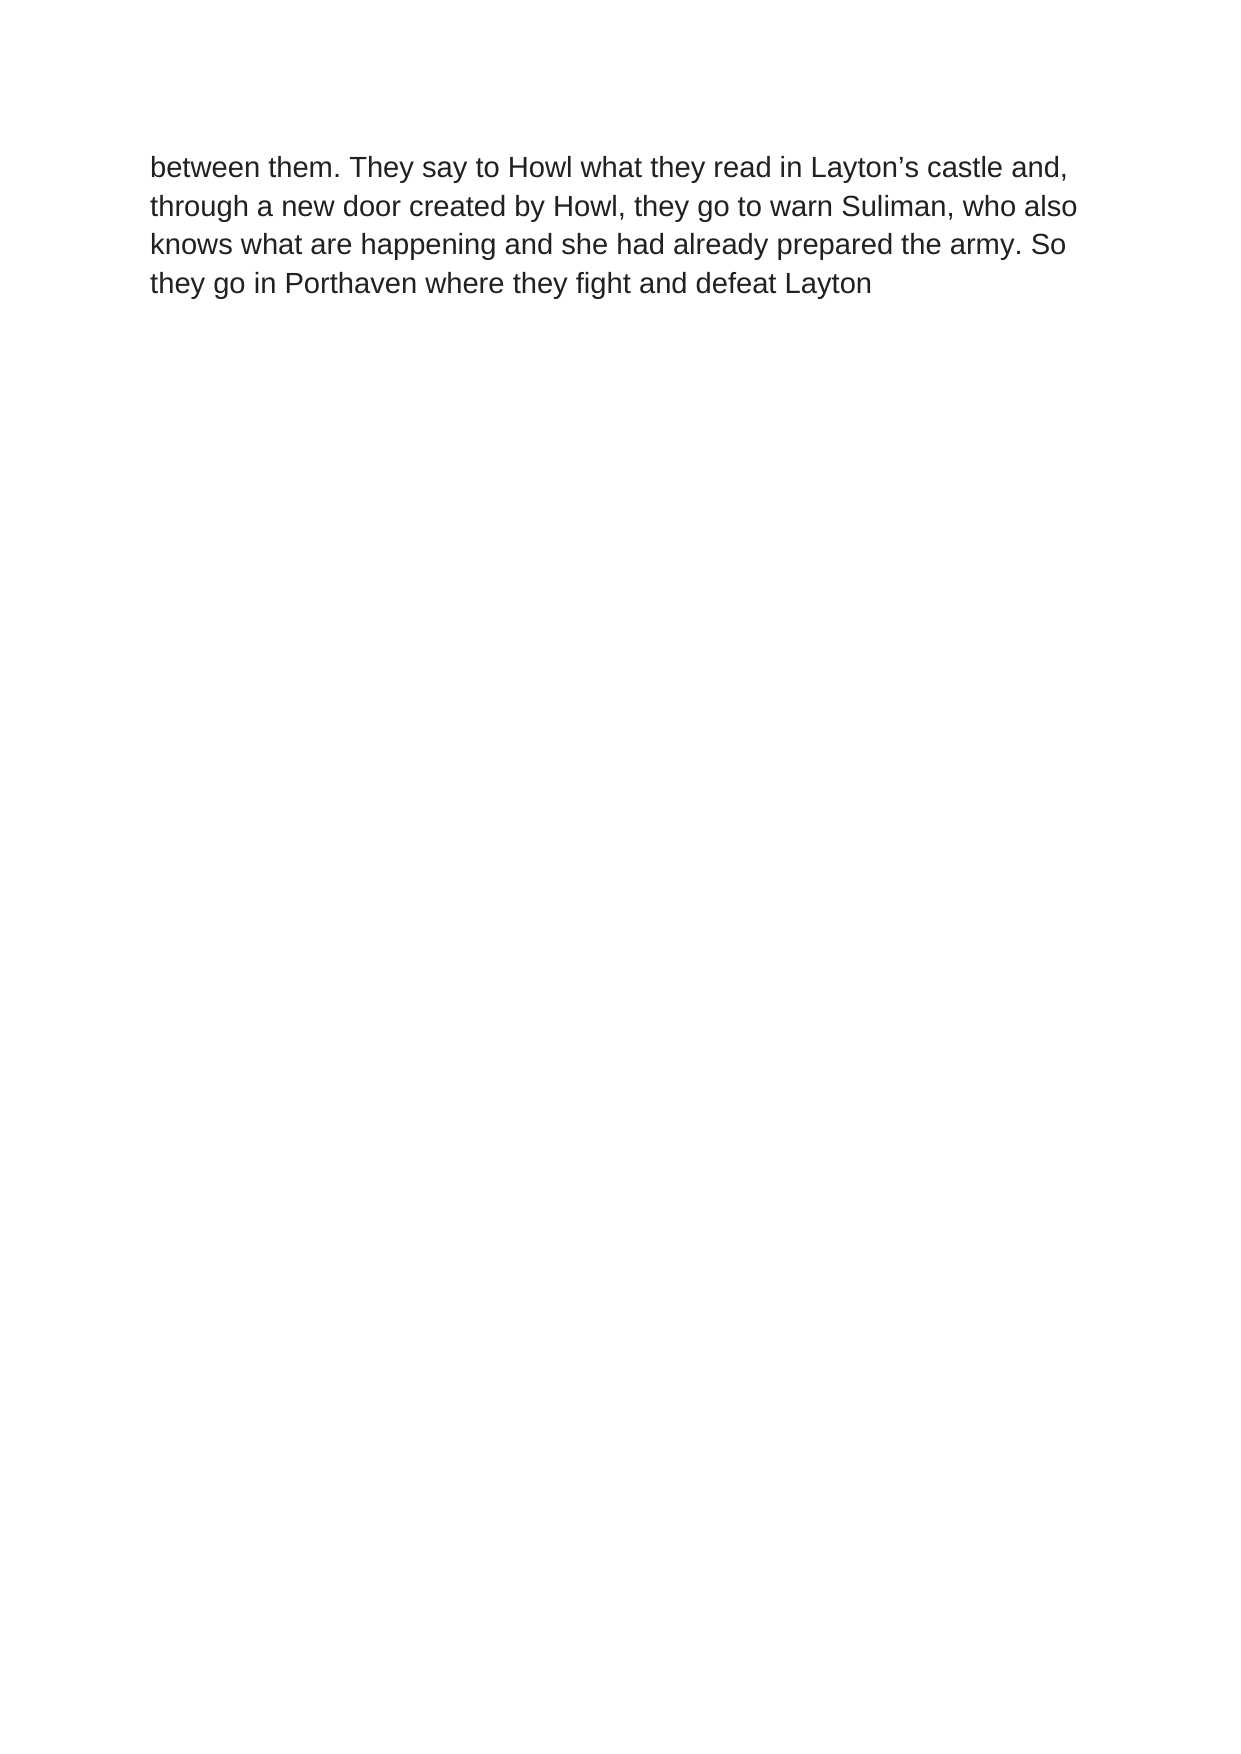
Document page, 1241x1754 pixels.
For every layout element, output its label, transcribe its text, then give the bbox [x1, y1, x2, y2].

text between them. They say to Howl what they read in Layton’s castle and, through a new door created by Howl, they go to warn Suliman, who also knows what are happening and she had already prepared the army. So they go in Porthaven where they fight and defeat Layton [150, 150, 1090, 299]
